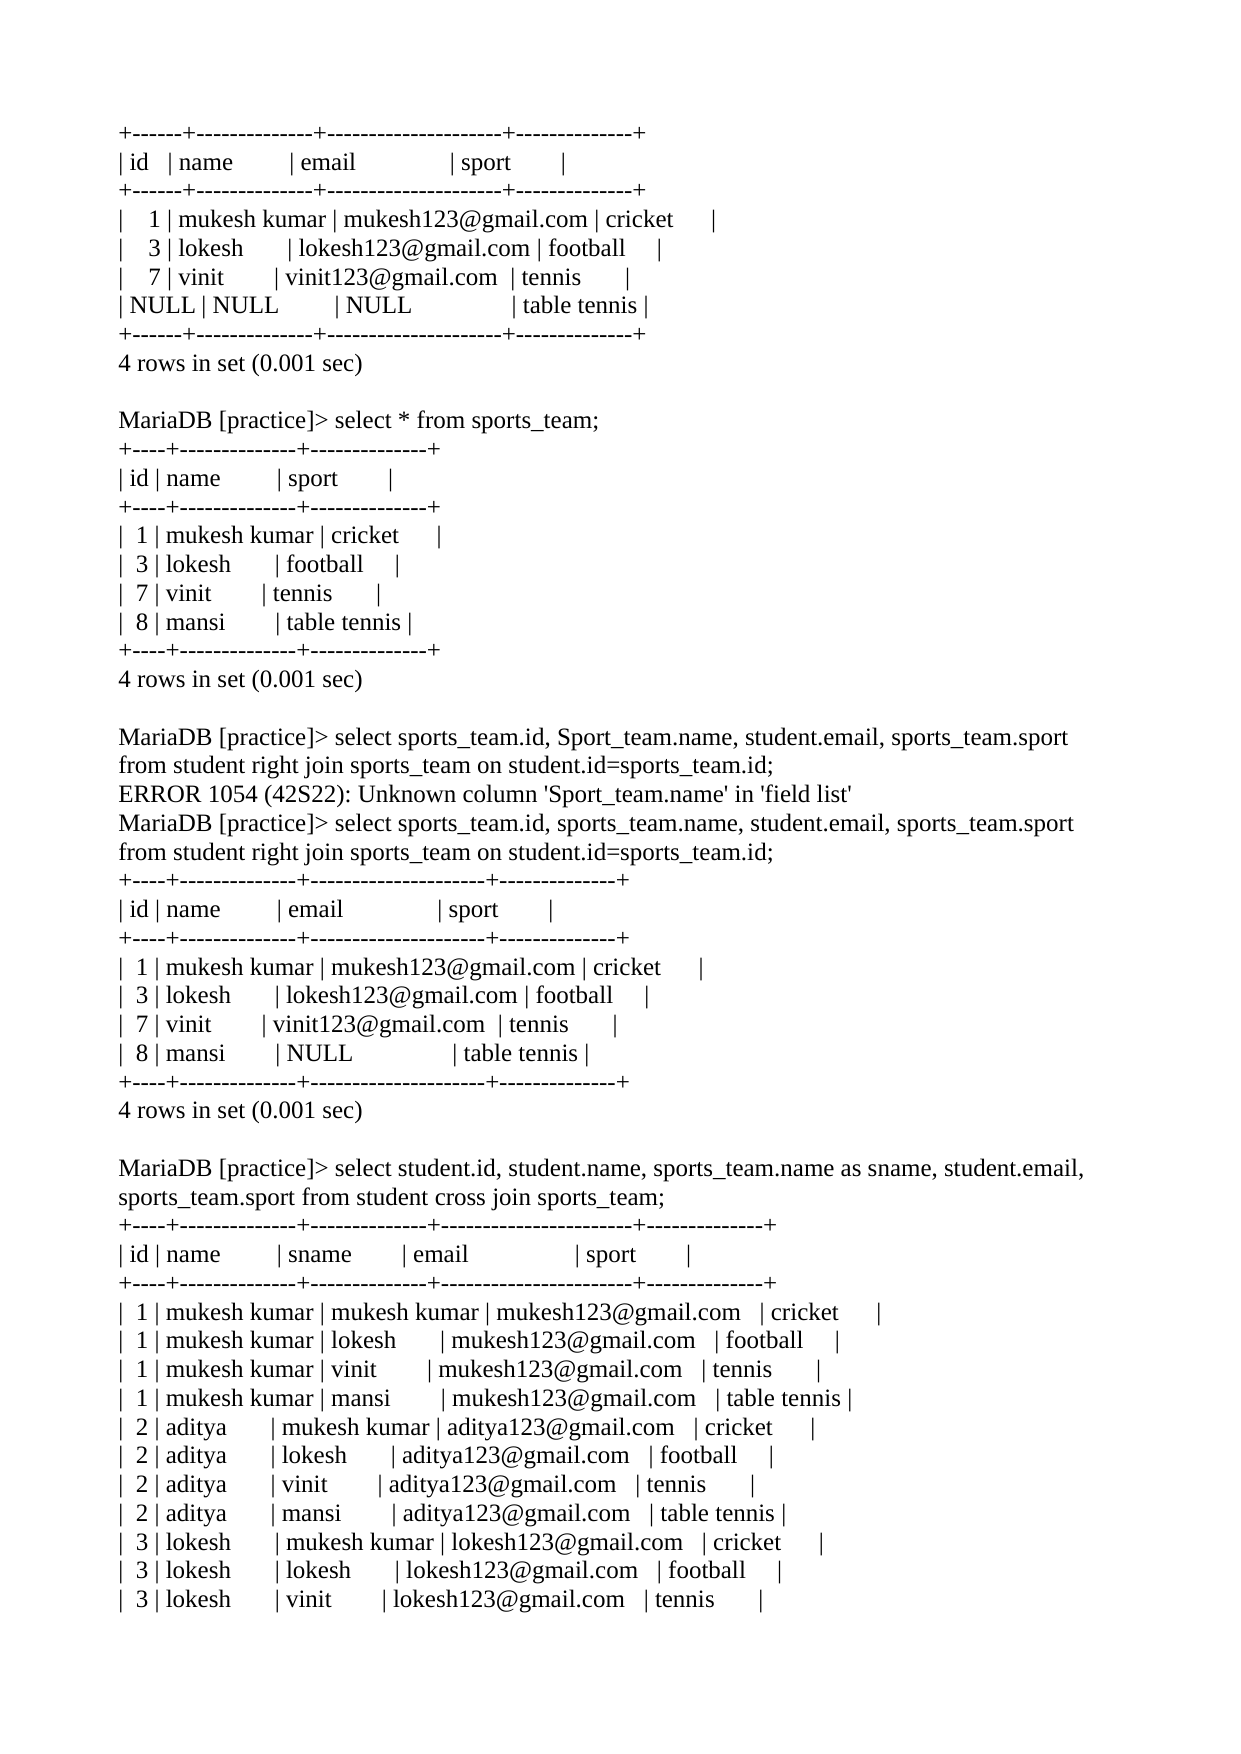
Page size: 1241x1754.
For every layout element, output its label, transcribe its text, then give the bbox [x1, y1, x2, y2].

text ERROR 1054 (42S22): Unknown column 'Sport_team.name' in 'field list' [118, 779, 1122, 808]
text | 1 | mukesh kumar | vinit | mukesh123@gmail.com | tennis | [118, 1354, 1122, 1383]
text +----+--------------+---------------------+--------------+ [118, 923, 1122, 952]
text | 1 | mukesh kumar | lokesh | mukesh123@gmail.com | football | [118, 1326, 1122, 1354]
text | 3 | lokesh | vinit | lokesh123@gmail.com | tennis | [118, 1584, 1122, 1613]
text | NULL | NULL | NULL | table tennis | [118, 291, 1122, 319]
text | 3 | lokesh | lokesh123@gmail.com | football | [118, 233, 1122, 262]
text | 1 | mukesh kumar | mansi | mukesh123@gmail.com | table tennis | [118, 1383, 1122, 1412]
text | id | name | email | sport | [118, 147, 1122, 176]
text | 1 | mukesh kumar | cricket | [118, 521, 1122, 549]
text | id | name | sname | email | sport | [118, 1239, 1122, 1268]
text +----+--------------+---------------------+--------------+ [118, 866, 1122, 894]
text +------+--------------+---------------------+--------------+ [118, 118, 1122, 147]
text +----+--------------+--------------+-----------------------+--------------+ [118, 1268, 1122, 1297]
text | 3 | lokesh | football | [118, 549, 1122, 578]
text +------+--------------+---------------------+--------------+ [118, 176, 1122, 204]
text | 7 | vinit | tennis | [118, 578, 1122, 607]
text 4 rows in set (0.001 sec) [118, 1096, 1122, 1124]
text MariaDB [practice]> select sports_team.id, sports_team.name, student.email, sports_team.sport from student right join sports_team on student.id=sports_team.id; [118, 808, 1122, 866]
text +----+--------------+--------------+ [118, 636, 1122, 664]
text | 8 | mansi | NULL | table tennis | [118, 1038, 1122, 1067]
text +----+--------------+--------------+ [118, 492, 1122, 521]
text | 2 | aditya | mansi | aditya123@gmail.com | table tennis | [118, 1498, 1122, 1527]
text | 3 | lokesh | mukesh kumar | lokesh123@gmail.com | cricket | [118, 1527, 1122, 1556]
text | 1 | mukesh kumar | mukesh123@gmail.com | cricket | [118, 952, 1122, 981]
text | 7 | vinit | vinit123@gmail.com | tennis | [118, 262, 1122, 291]
text MariaDB [practice]> select * from sports_team; [118, 406, 1122, 434]
text +----+--------------+--------------+ [118, 434, 1122, 463]
text | 1 | mukesh kumar | mukesh123@gmail.com | cricket | [118, 204, 1122, 233]
text +----+--------------+---------------------+--------------+ [118, 1067, 1122, 1096]
text 4 rows in set (0.001 sec) [118, 348, 1122, 377]
text | 8 | mansi | table tennis | [118, 607, 1122, 636]
text | 7 | vinit | vinit123@gmail.com | tennis | [118, 1009, 1122, 1038]
text | 1 | mukesh kumar | mukesh kumar | mukesh123@gmail.com | cricket | [118, 1297, 1122, 1326]
text | id | name | email | sport | [118, 894, 1122, 923]
text | 3 | lokesh | lokesh123@gmail.com | football | [118, 981, 1122, 1009]
text +----+--------------+--------------+-----------------------+--------------+ [118, 1211, 1122, 1239]
text +------+--------------+---------------------+--------------+ [118, 319, 1122, 348]
text 4 rows in set (0.001 sec) [118, 664, 1122, 693]
text MariaDB [practice]> select student.id, student.name, sports_team.name as sname, student.email, sports_team.sport from student cross join sports_team; [118, 1153, 1122, 1211]
text MariaDB [practice]> select sports_team.id, Sport_team.name, student.email, sports_team.sport from student right join sports_team on student.id=sports_team.id; [118, 722, 1122, 779]
text | id | name | sport | [118, 463, 1122, 492]
text | 3 | lokesh | lokesh | lokesh123@gmail.com | football | [118, 1556, 1122, 1584]
text | 2 | aditya | lokesh | aditya123@gmail.com | football | [118, 1441, 1122, 1469]
text | 2 | aditya | mukesh kumar | aditya123@gmail.com | cricket | [118, 1412, 1122, 1441]
text | 2 | aditya | vinit | aditya123@gmail.com | tennis | [118, 1469, 1122, 1498]
